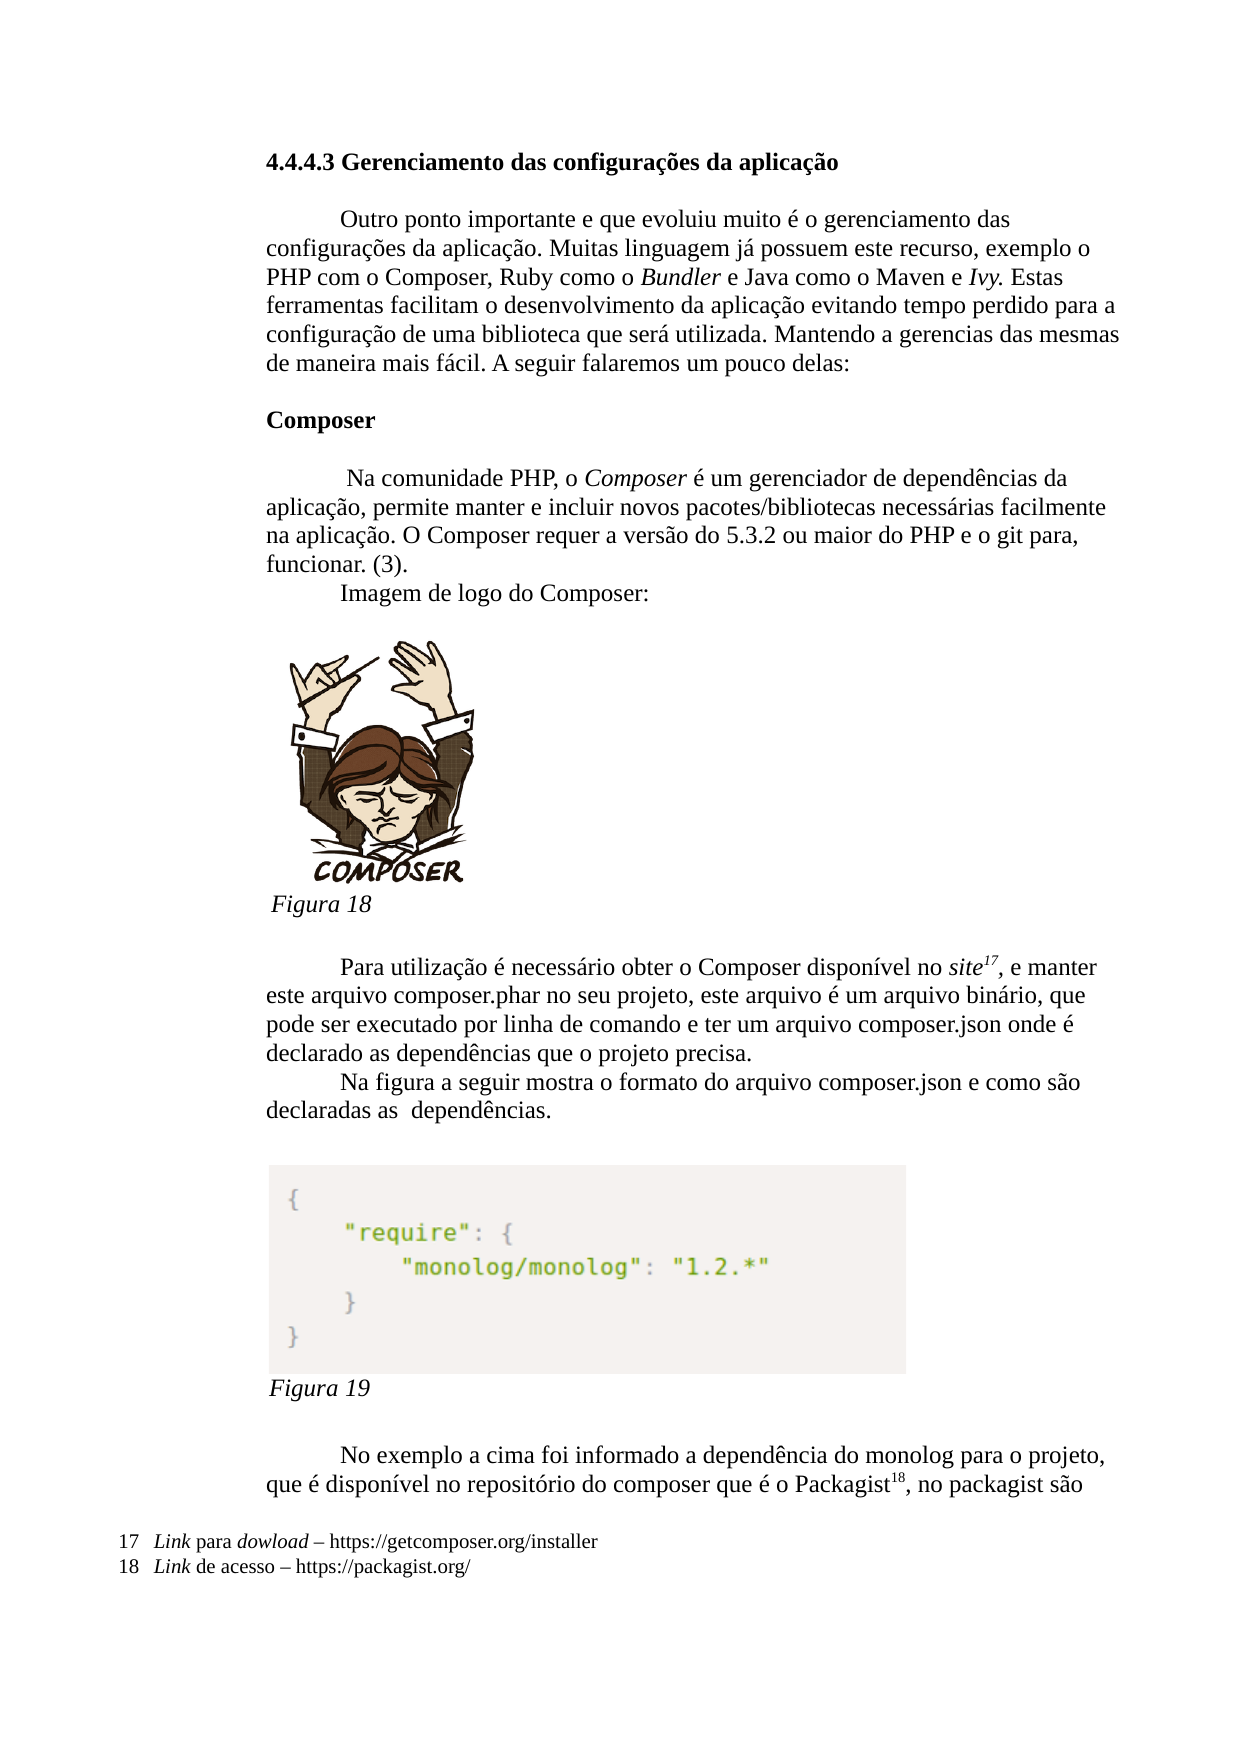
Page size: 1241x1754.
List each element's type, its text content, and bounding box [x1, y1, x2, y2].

picture [268, 1165, 907, 1374]
text Link de acesso – https://packagist.org/ [118, 1553, 1122, 1578]
text Figura 18 [271, 889, 491, 918]
text Composer [118, 406, 1122, 434]
picture [270, 627, 492, 889]
text Outro ponto importante e que evoluiu muito é o gerenciamento das configurações da aplicação. Muitas linguagem já possuem este recurso, exemplo o PHP com o Composer, Ruby como o Bundler e Java como o Maven e Ivy. Estas ferramentas facilitam o desenvolvimento da aplicação evitando tempo perdido para a configuração de uma biblioteca que será utilizada. Mantendo a gerencias das mesmas de maneira mais fácil. A seguir falaremos um pouco delas: [118, 204, 1122, 377]
text Imagem de logo do Composer: [118, 578, 1122, 607]
text 4.4.4.3 Gerenciamento das configurações da aplicação [118, 147, 1122, 176]
text Para utilização é necessário obter o Composer disponível no site, e manter este arquivo composer.phar no seu projeto, este arquivo é um arquivo binário, que pode ser executado por linha de comando e ter um arquivo composer.json onde é declarado as dependências que o projeto precisa. [118, 952, 1122, 1067]
text Figura 19 [269, 1374, 906, 1402]
text Link para dowload – https://getcomposer.org/installer [118, 1529, 1122, 1553]
text Na comunidade PHP, o Composer é um gerenciador de dependências da aplicação, permite manter e incluir novos pacotes/bibliotecas necessárias facilmente na aplicação. O Composer requer a versão do 5.3.2 ou maior do PHP e o git para, funcionar. (3). [118, 463, 1122, 578]
text No exemplo a cima foi informado a dependência do monolog para o projeto, que é disponível no repositório do composer que é o Packagist, no packagist são [118, 1441, 1122, 1498]
text Na figura a seguir mostra o formato do arquivo composer.json e como são declaradas as dependências. [118, 1067, 1122, 1124]
